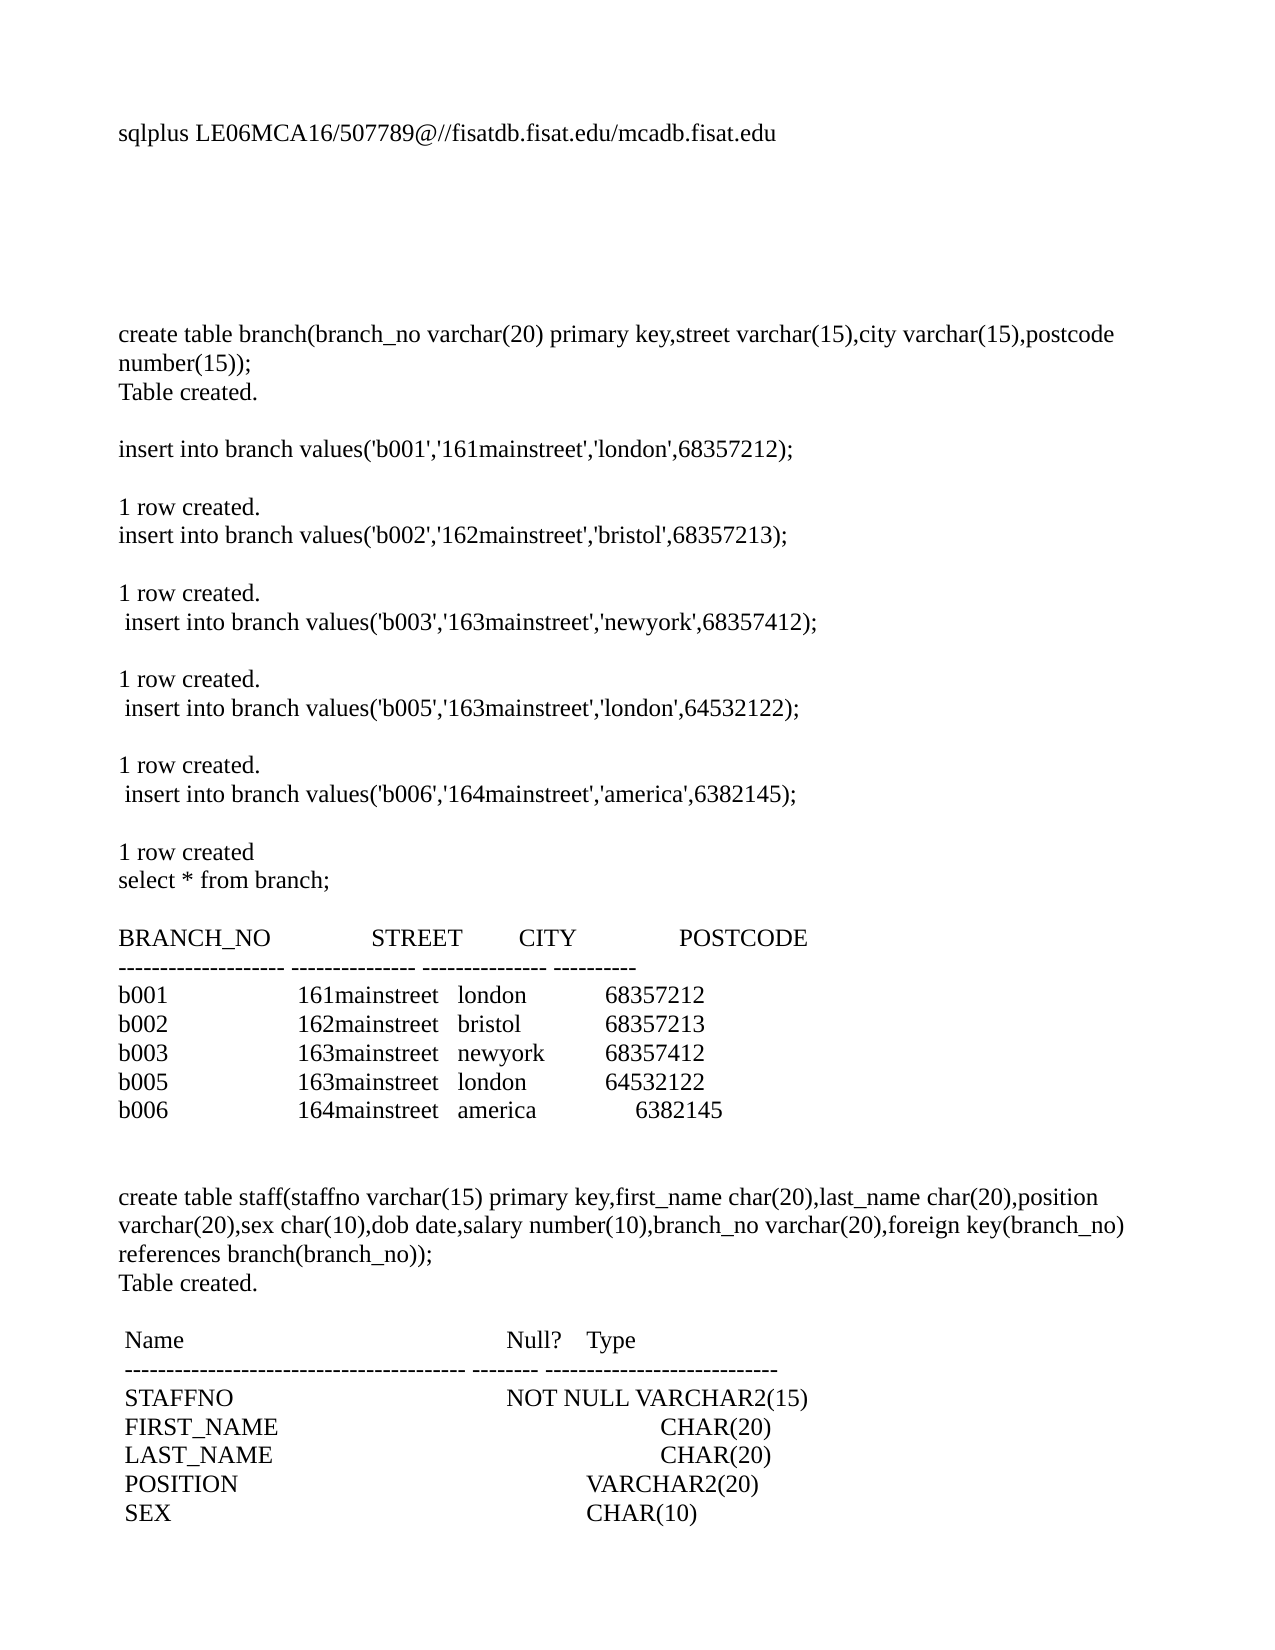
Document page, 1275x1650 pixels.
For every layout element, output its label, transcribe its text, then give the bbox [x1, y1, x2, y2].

text b006 164mainstreet america 6382145 [118, 1096, 1157, 1124]
text insert into branch values('b005','163mainstreet','london',64532122); [118, 693, 1157, 722]
text 1 row created. [118, 664, 1157, 693]
text 1 row created. [118, 492, 1157, 521]
text BRANCH_NO STREET CITY POSTCODE [118, 923, 1157, 952]
text b003 163mainstreet newyork 68357412 [118, 1038, 1157, 1067]
text SEX CHAR(10) [118, 1498, 1157, 1527]
text insert into branch values('b001','161mainstreet','london',68357212); [118, 434, 1157, 463]
text ----------------------------------------- -------- ---------------------------- [118, 1354, 1157, 1383]
text b002 162mainstreet bristol 68357213 [118, 1009, 1157, 1038]
text LAST_NAME CHAR(20) [118, 1441, 1157, 1469]
text 1 row created. [118, 578, 1157, 607]
text select * from branch; [118, 866, 1157, 894]
text insert into branch values('b002','162mainstreet','bristol',68357213); [118, 521, 1157, 549]
text Table created. [118, 377, 1157, 406]
text Name Null? Type [118, 1326, 1157, 1354]
text insert into branch values('b003','163mainstreet','newyork',68357412); [118, 607, 1157, 636]
text POSITION VARCHAR2(20) [118, 1469, 1157, 1498]
text 1 row created [118, 837, 1157, 866]
text b005 163mainstreet london 64532122 [118, 1067, 1157, 1096]
text create table branch(branch_no varchar(20) primary key,street varchar(15),city varchar(15),postcode number(15)); [118, 319, 1157, 377]
text create table staff(staffno varchar(15) primary key,first_name char(20),last_name char(20),position varchar(20),sex char(10),dob date,salary number(10),branch_no varchar(20),foreign key(branch_no) references branch(branch_no)); [118, 1182, 1157, 1268]
text STAFFNO NOT NULL VARCHAR2(15) [118, 1383, 1157, 1412]
text b001 161mainstreet london 68357212 [118, 981, 1157, 1009]
text FIRST_NAME CHAR(20) [118, 1412, 1157, 1441]
text insert into branch values('b006','164mainstreet','america',6382145); [118, 779, 1157, 808]
text -------------------- --------------- --------------- ---------- [118, 952, 1157, 981]
text 1 row created. [118, 751, 1157, 779]
text sqlplus LE06MCA16/507789@//fisatdb.fisat.edu/mcadb.fisat.edu [118, 118, 1157, 147]
text Table created. [118, 1268, 1157, 1297]
